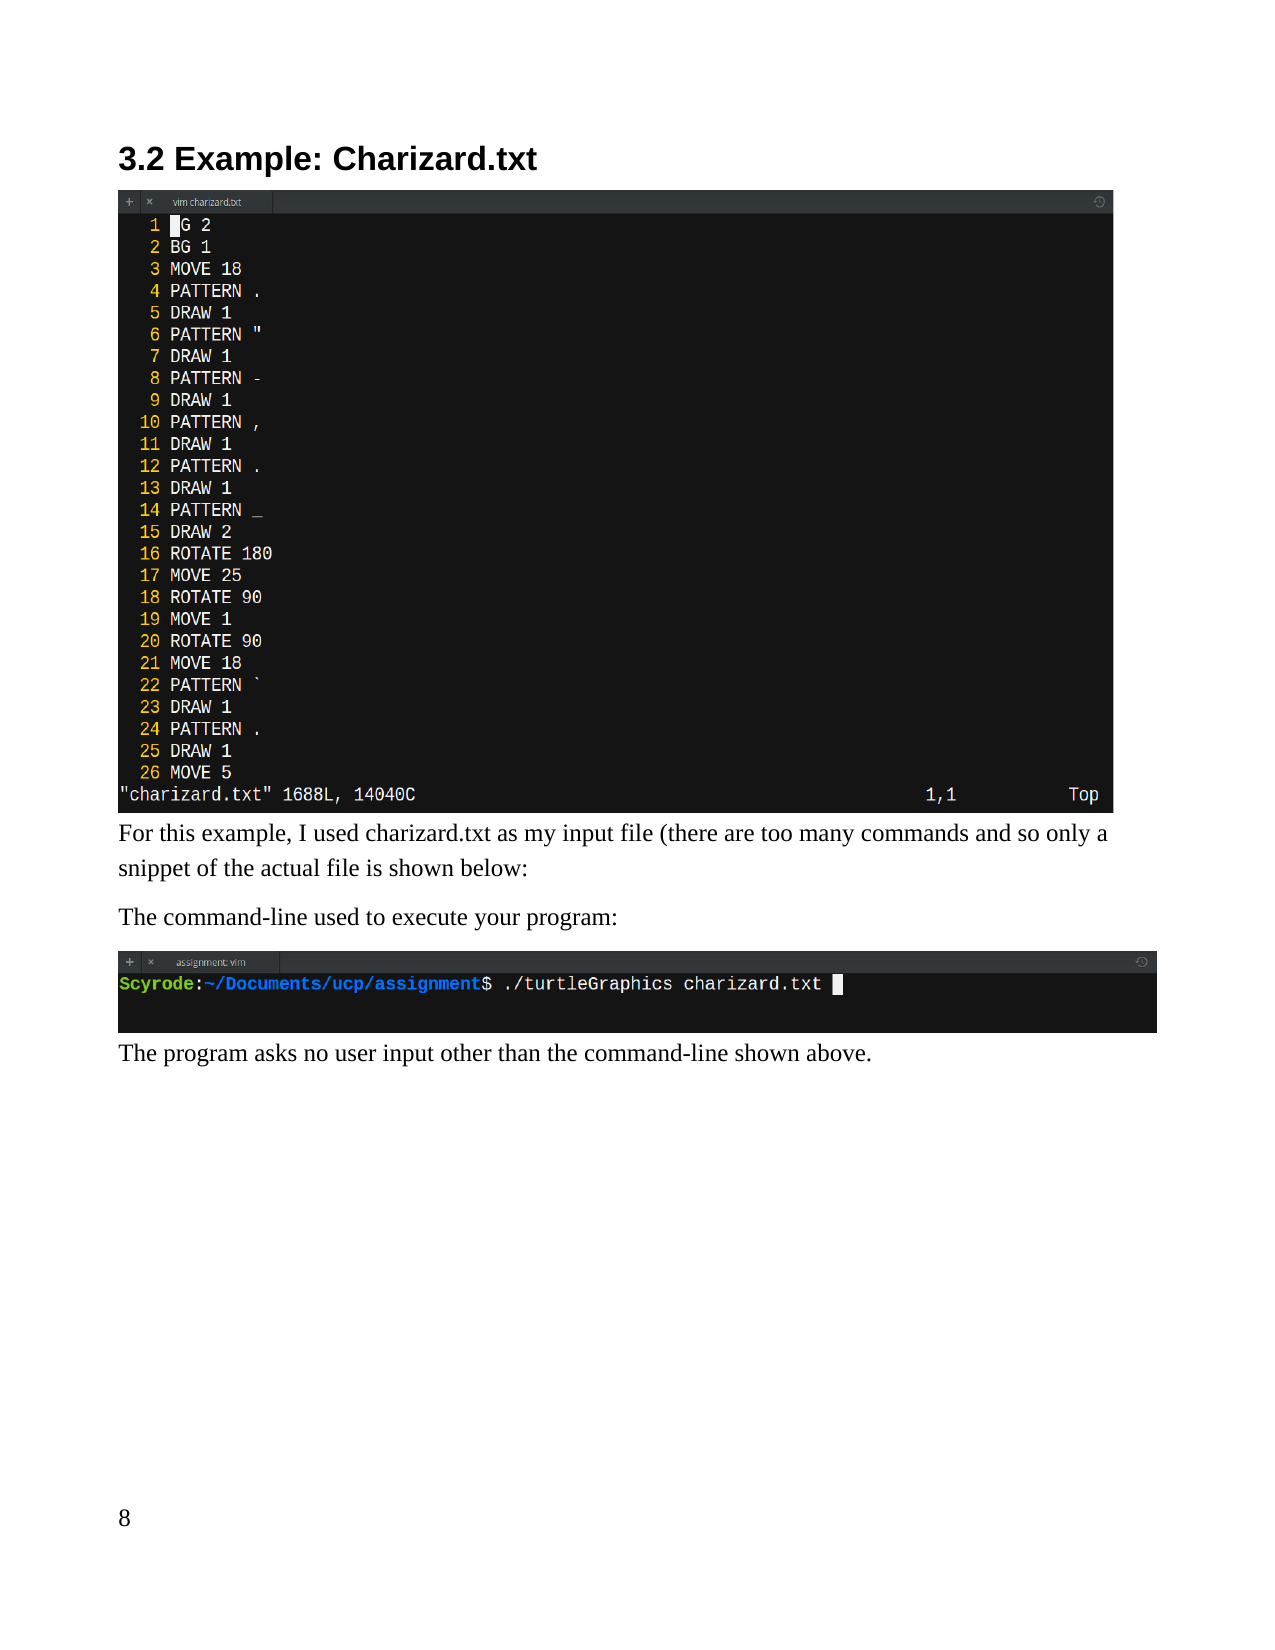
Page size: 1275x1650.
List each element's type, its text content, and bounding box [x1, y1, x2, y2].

text The program asks no user input other than the command-line shown above. [118, 952, 1157, 1067]
text For this example, I used charizard.txt as my input file (there are too many commands and so only a snippet of the actual file is shown below: [118, 190, 1157, 882]
text The command-line used to execute your program: [118, 902, 1157, 931]
subtitle 3.2 Example: Charizard.txt [118, 139, 1157, 178]
picture [118, 190, 1114, 813]
